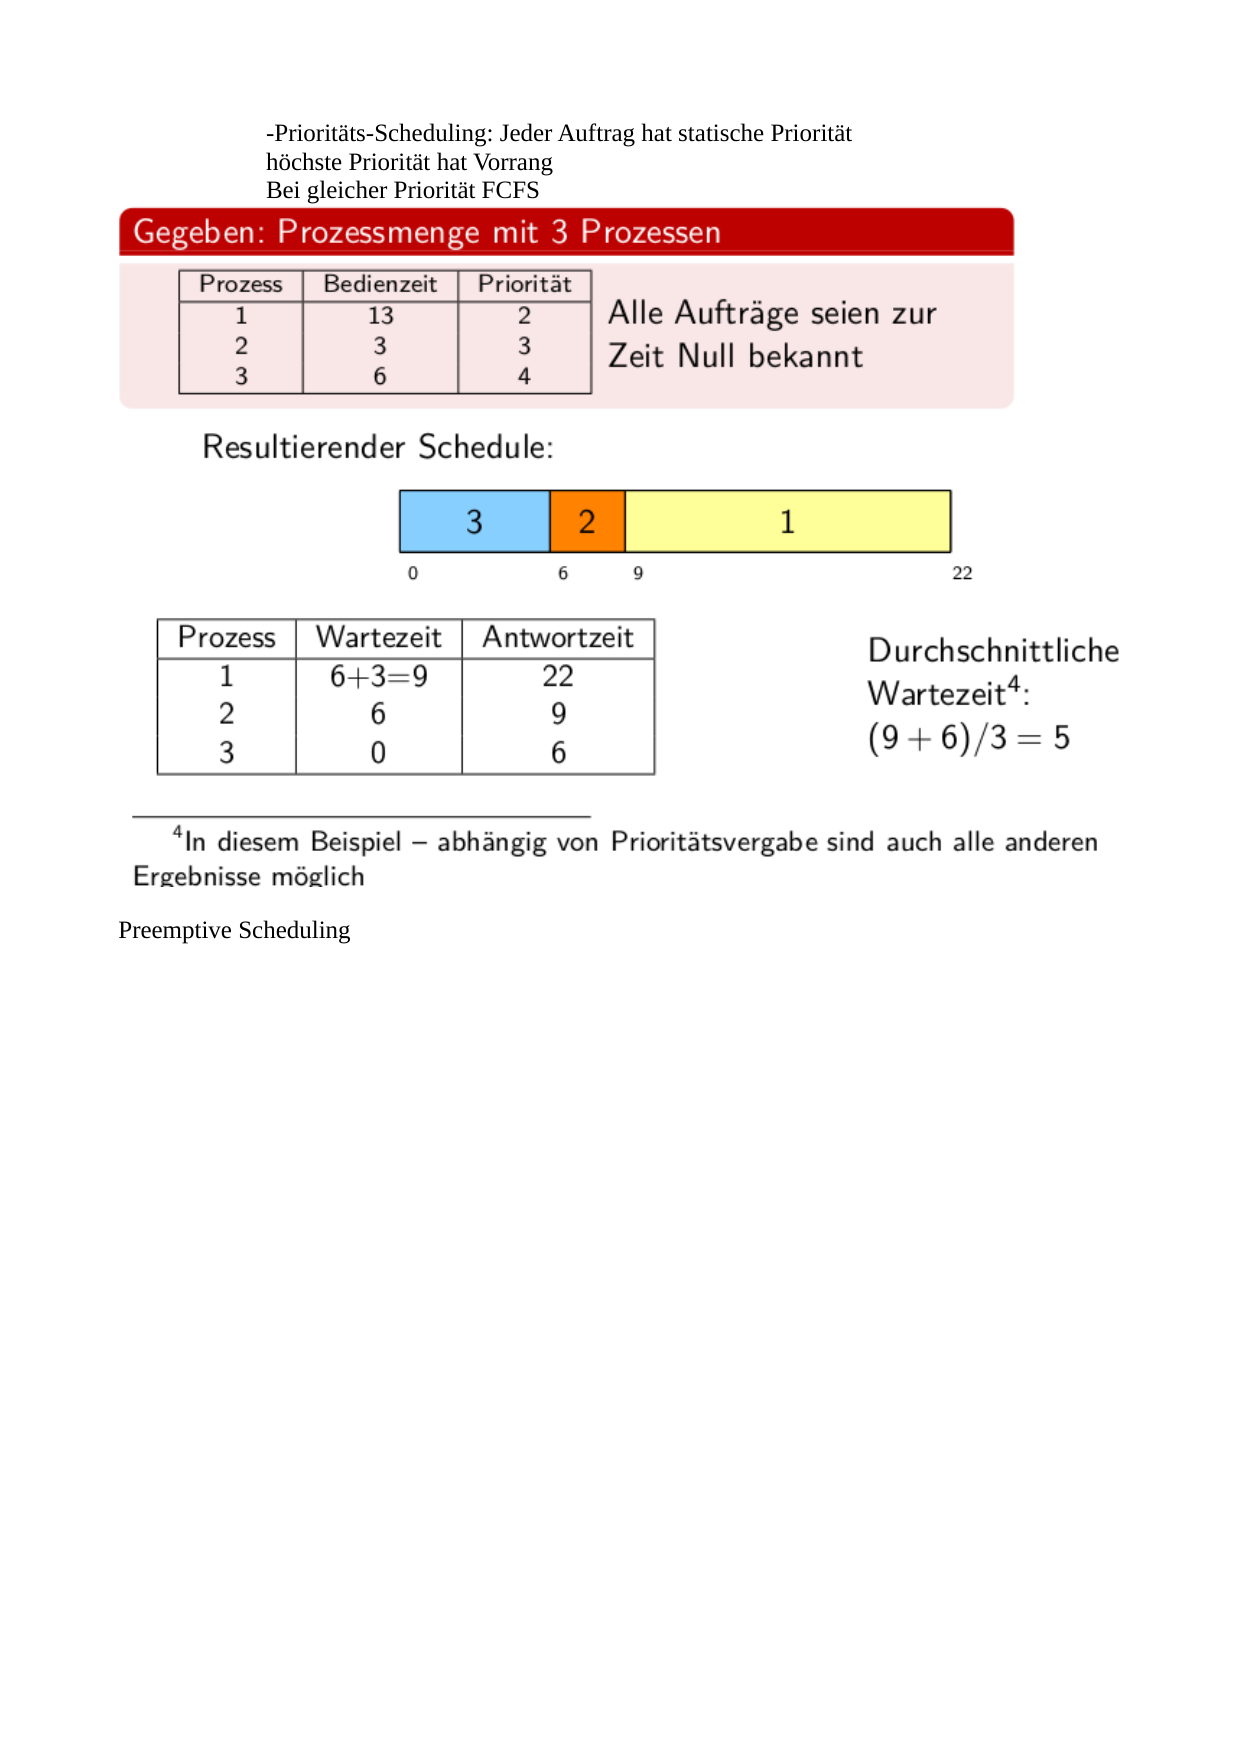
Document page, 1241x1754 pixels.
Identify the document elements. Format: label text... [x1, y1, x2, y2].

text Bei gleicher Priorität FCFS [118, 176, 1122, 204]
text Preemptive Scheduling [118, 915, 1122, 944]
text höchste Priorität hat Vorrang [118, 147, 1122, 176]
picture [118, 204, 1123, 887]
text -Prioritäts-Scheduling: Jeder Auftrag hat statische Priorität [118, 118, 1122, 147]
